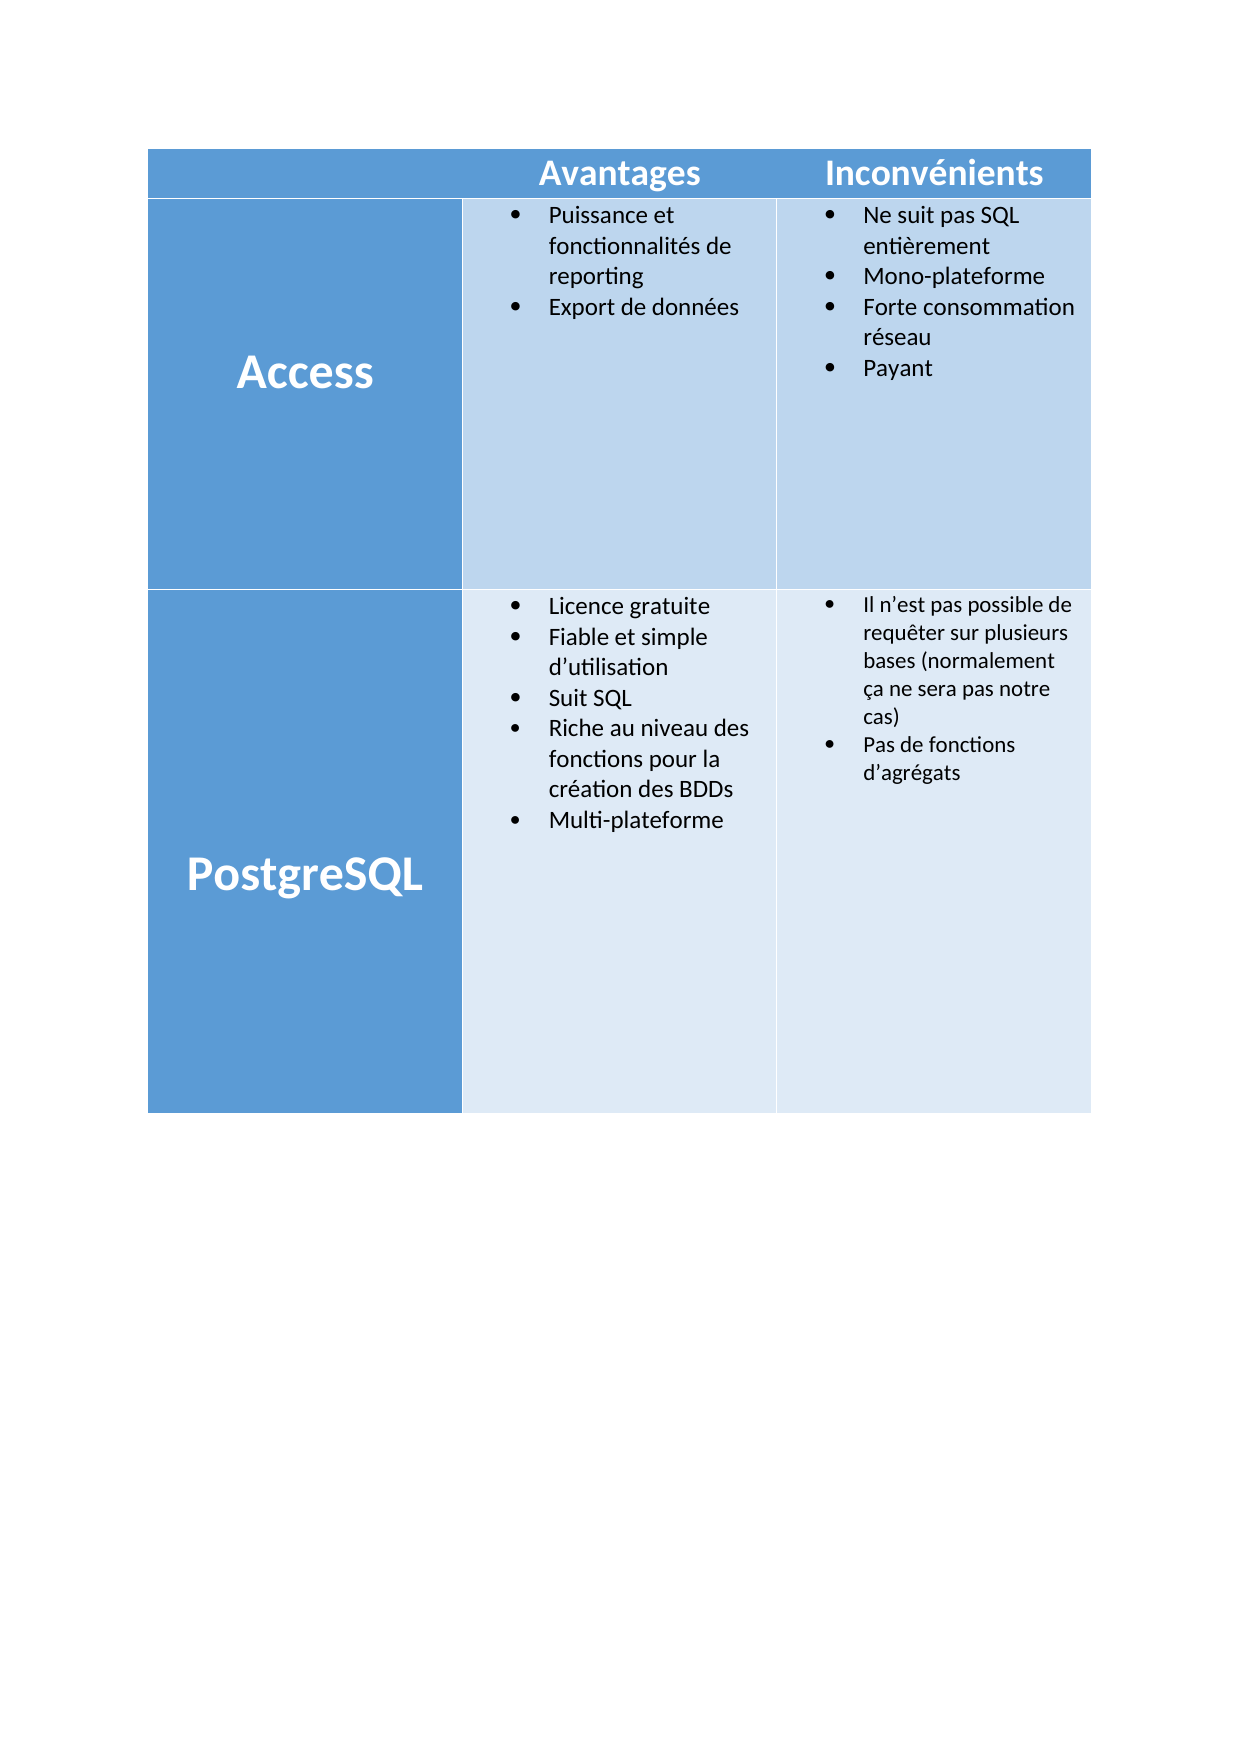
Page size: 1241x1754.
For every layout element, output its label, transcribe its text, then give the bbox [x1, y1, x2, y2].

table_cell Il n’est pas possible de requêter sur plusieurs bases (normalement ça ne sera pas notre cas) Pas de fonctions d’agrégats [777, 590, 1091, 1113]
table_cell Puissance et fonctionnalités de reporting Export de données [463, 199, 776, 589]
table_header Avantages [462, 149, 777, 198]
table_cell Ne suit pas SQL entièrement Mono-plateforme Forte consommation réseau Payant [777, 199, 1091, 589]
table_cell PostgreSQL [148, 590, 462, 1113]
table_header Inconvénients [777, 149, 1091, 198]
table_cell Licence gratuite Fiable et simple d’utilisation Suit SQL Riche au niveau des fonctions pour la création des BDDs Multi-plateforme [463, 590, 776, 1113]
table_cell Access [148, 199, 462, 589]
table_header [148, 149, 462, 198]
